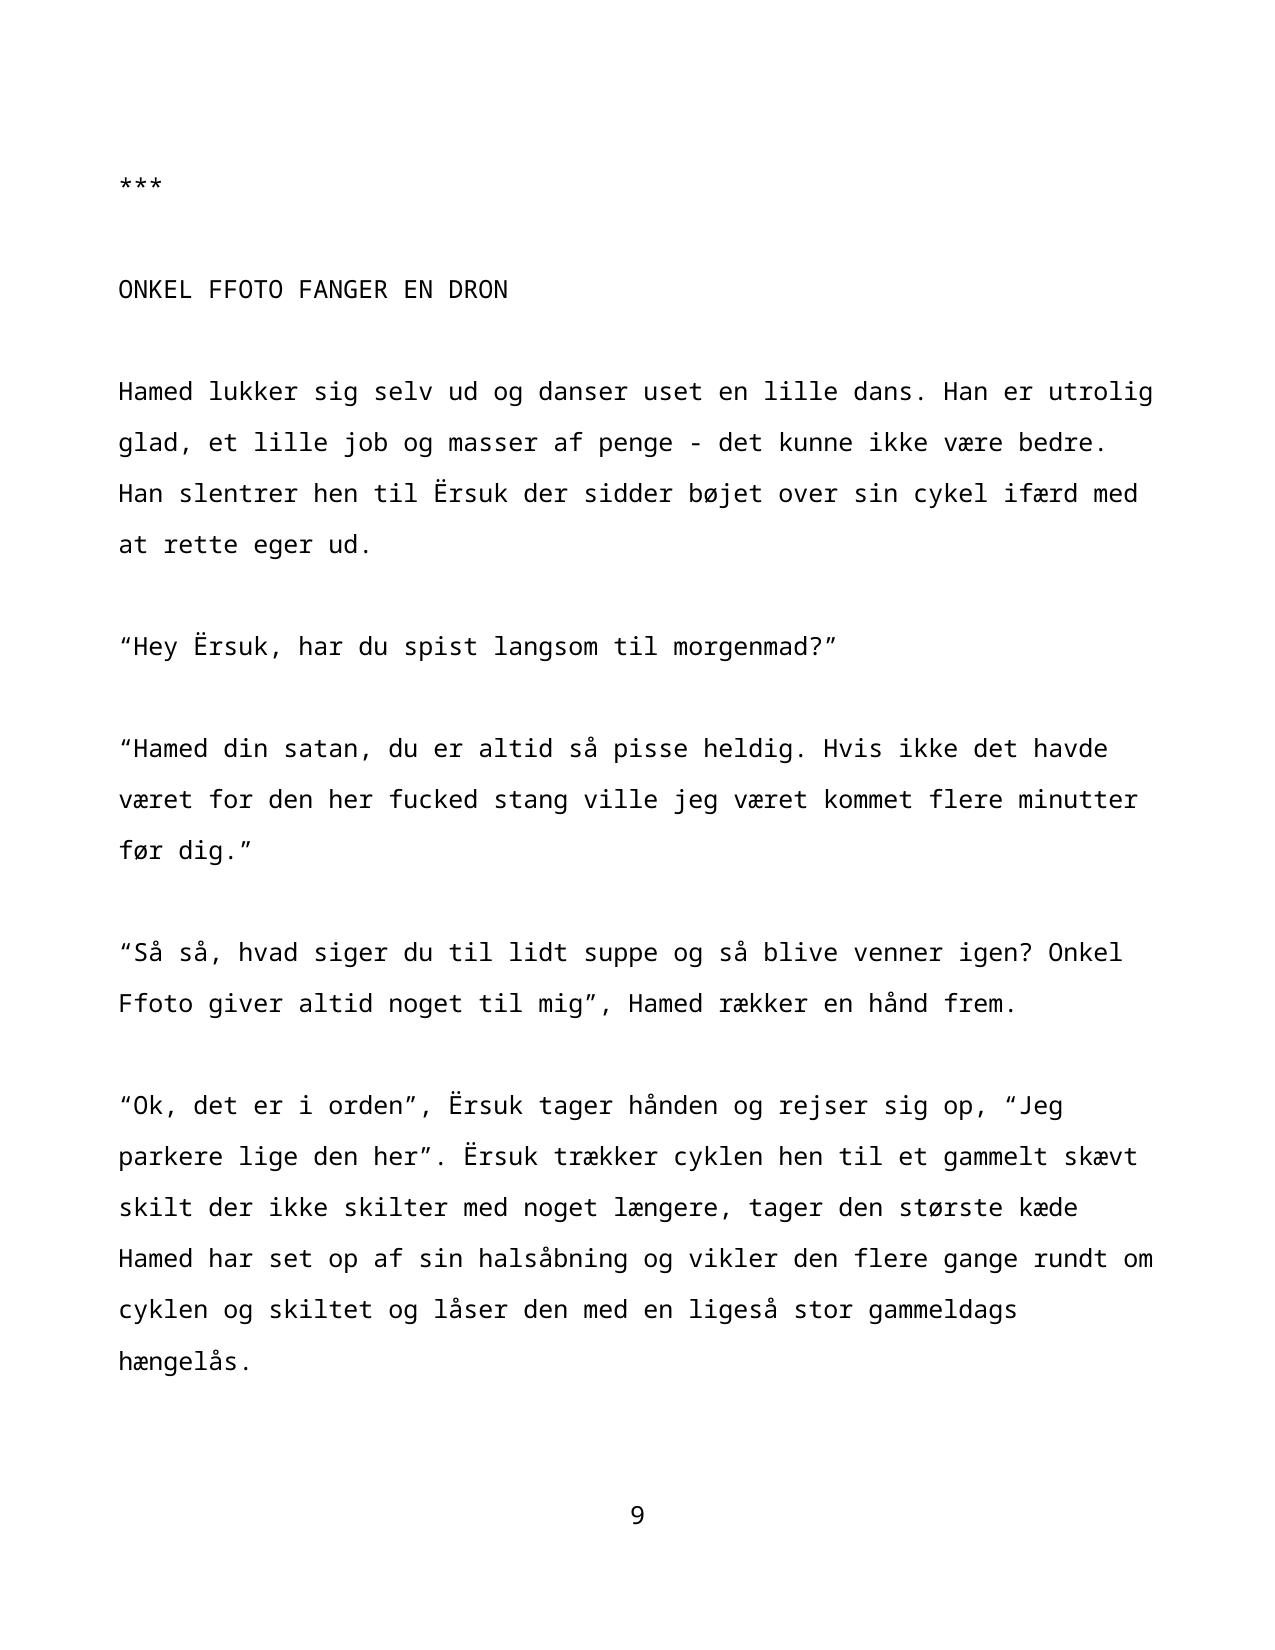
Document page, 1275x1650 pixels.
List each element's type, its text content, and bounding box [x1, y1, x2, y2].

text “Ok, det er i orden”, Ërsuk tager hånden og rejser sig op, “Jeg parkere lige den her”. Ërsuk trækker cyklen hen til et gammelt skævt skilt der ikke skilter med noget længere, tager den største kæde Hamed har set op af sin halsåbning og vikler den flere gange rundt om cyklen og skiltet og låser den med en ligeså stor gammeldags hængelås. [118, 1088, 1157, 1377]
text Hamed lukker sig selv ud og danser uset en lille dans. Han er utrolig glad, et lille job og masser af penge - det kunne ikke være bedre. Han slentrer hen til Ërsuk der sidder bøjet over sin cykel ifærd med at rette eger ud. [118, 373, 1157, 561]
text *** [118, 169, 1157, 203]
text “Så så, hvad siger du til lidt suppe og så blive venner igen? Onkel Ffoto giver altid noget til mig”, Hamed rækker en hånd frem. [118, 935, 1157, 1020]
text “Hamed din satan, du er altid så pisse heldig. Hvis ikke det havde været for den her fucked stang ville jeg været kommet flere minutter før dig.” [118, 731, 1157, 867]
text “Hey Ërsuk, har du spist langsom til morgenmad?” [118, 628, 1157, 663]
text ONKEL FFOTO FANGER EN DRON [118, 271, 1157, 305]
